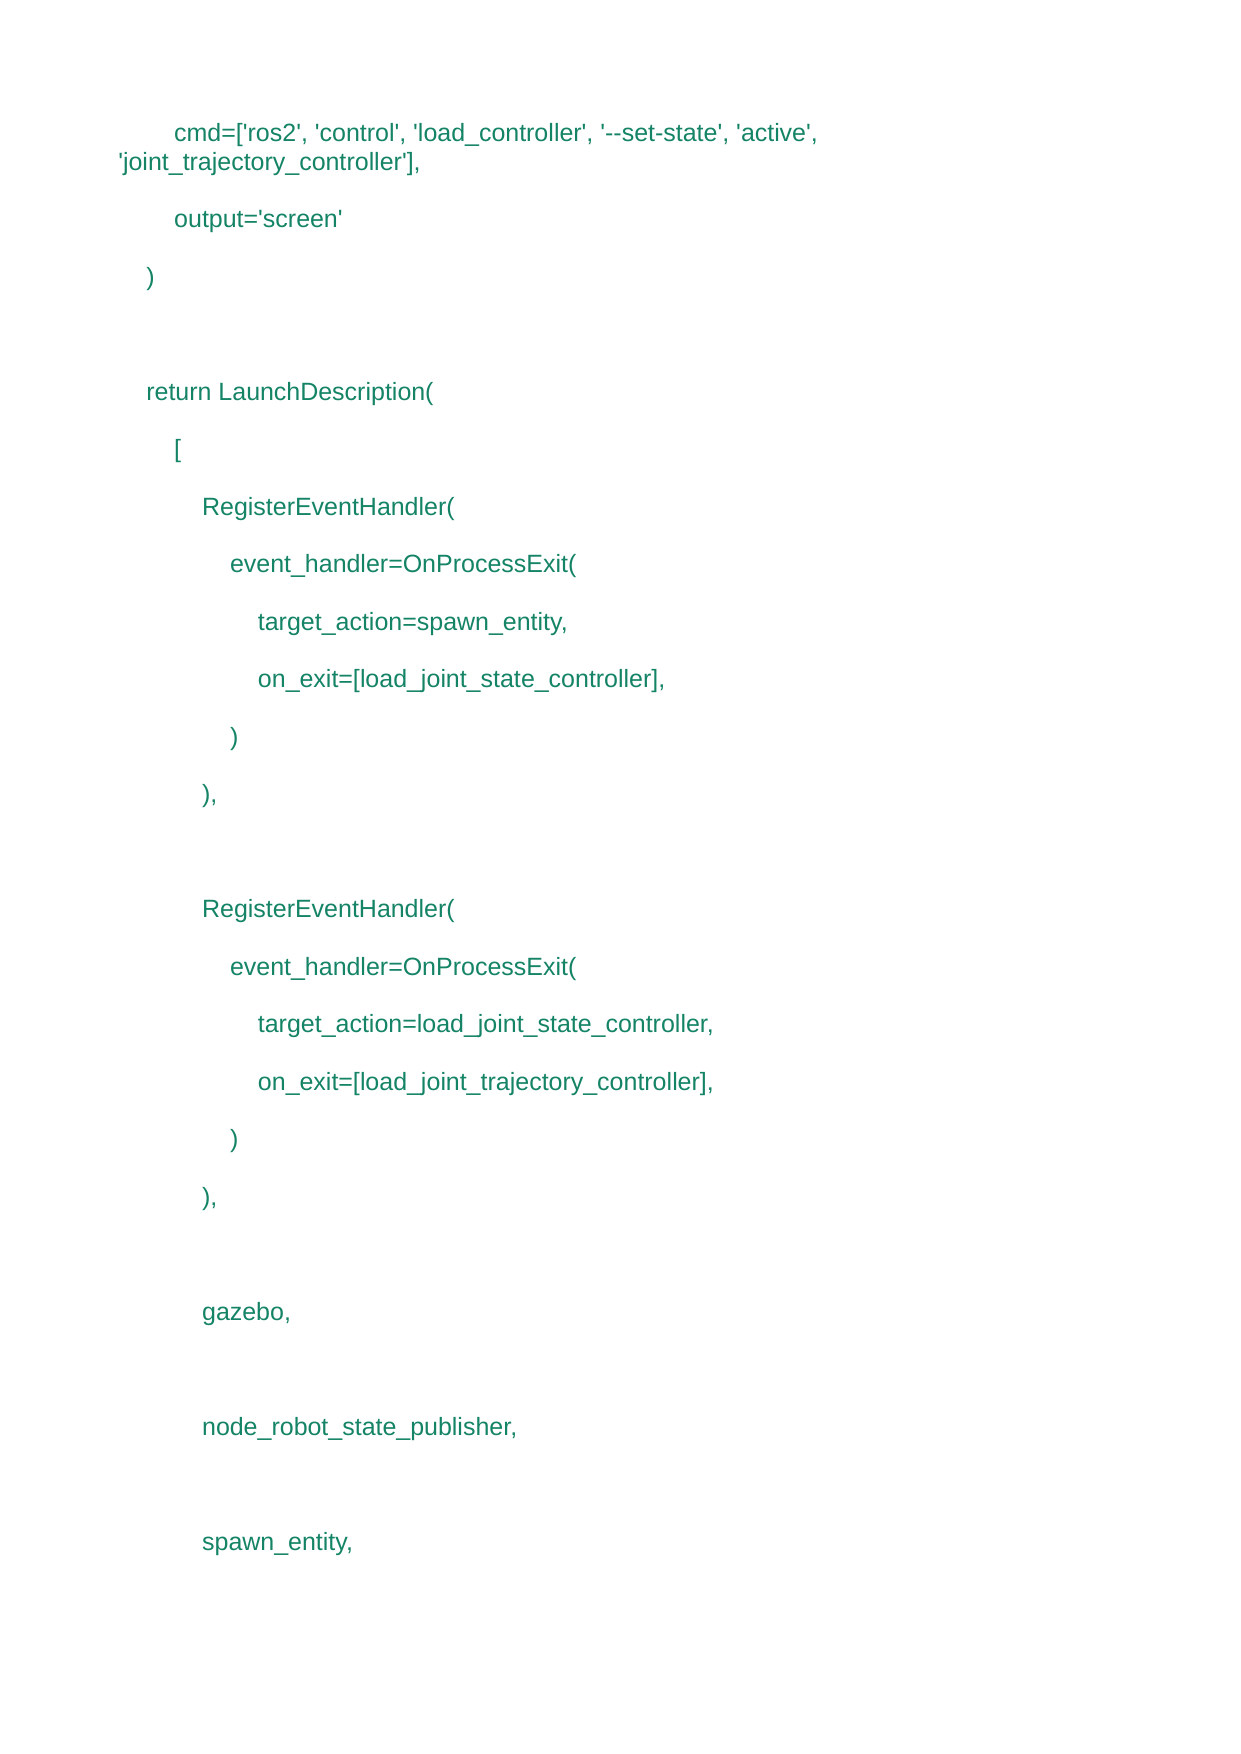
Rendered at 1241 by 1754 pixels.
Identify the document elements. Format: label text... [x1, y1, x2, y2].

text node_robot_state_publisher, [118, 1412, 1122, 1441]
text spawn_entity, [118, 1527, 1122, 1556]
text event_handler=OnProcessExit( [118, 952, 1122, 981]
text on_exit=[load_joint_state_controller], [118, 664, 1122, 693]
text RegisterEventHandler( [118, 894, 1122, 923]
text target_action=load_joint_state_controller, [118, 1009, 1122, 1038]
text ), [118, 1182, 1122, 1211]
text cmd=['ros2', 'control', 'load_controller', '--set-state', 'active', 'joint_trajectory_controller'], [118, 118, 1122, 176]
text on_exit=[load_joint_trajectory_controller], [118, 1067, 1122, 1096]
text gazebo, [118, 1297, 1122, 1326]
text ), [118, 779, 1122, 808]
text ) [118, 262, 1122, 291]
text ) [118, 1124, 1122, 1153]
text [ [118, 434, 1122, 463]
text ) [118, 722, 1122, 751]
text return LaunchDescription( [118, 377, 1122, 406]
text output='screen' [118, 204, 1122, 233]
text event_handler=OnProcessExit( [118, 549, 1122, 578]
text RegisterEventHandler( [118, 492, 1122, 521]
text target_action=spawn_entity, [118, 607, 1122, 636]
